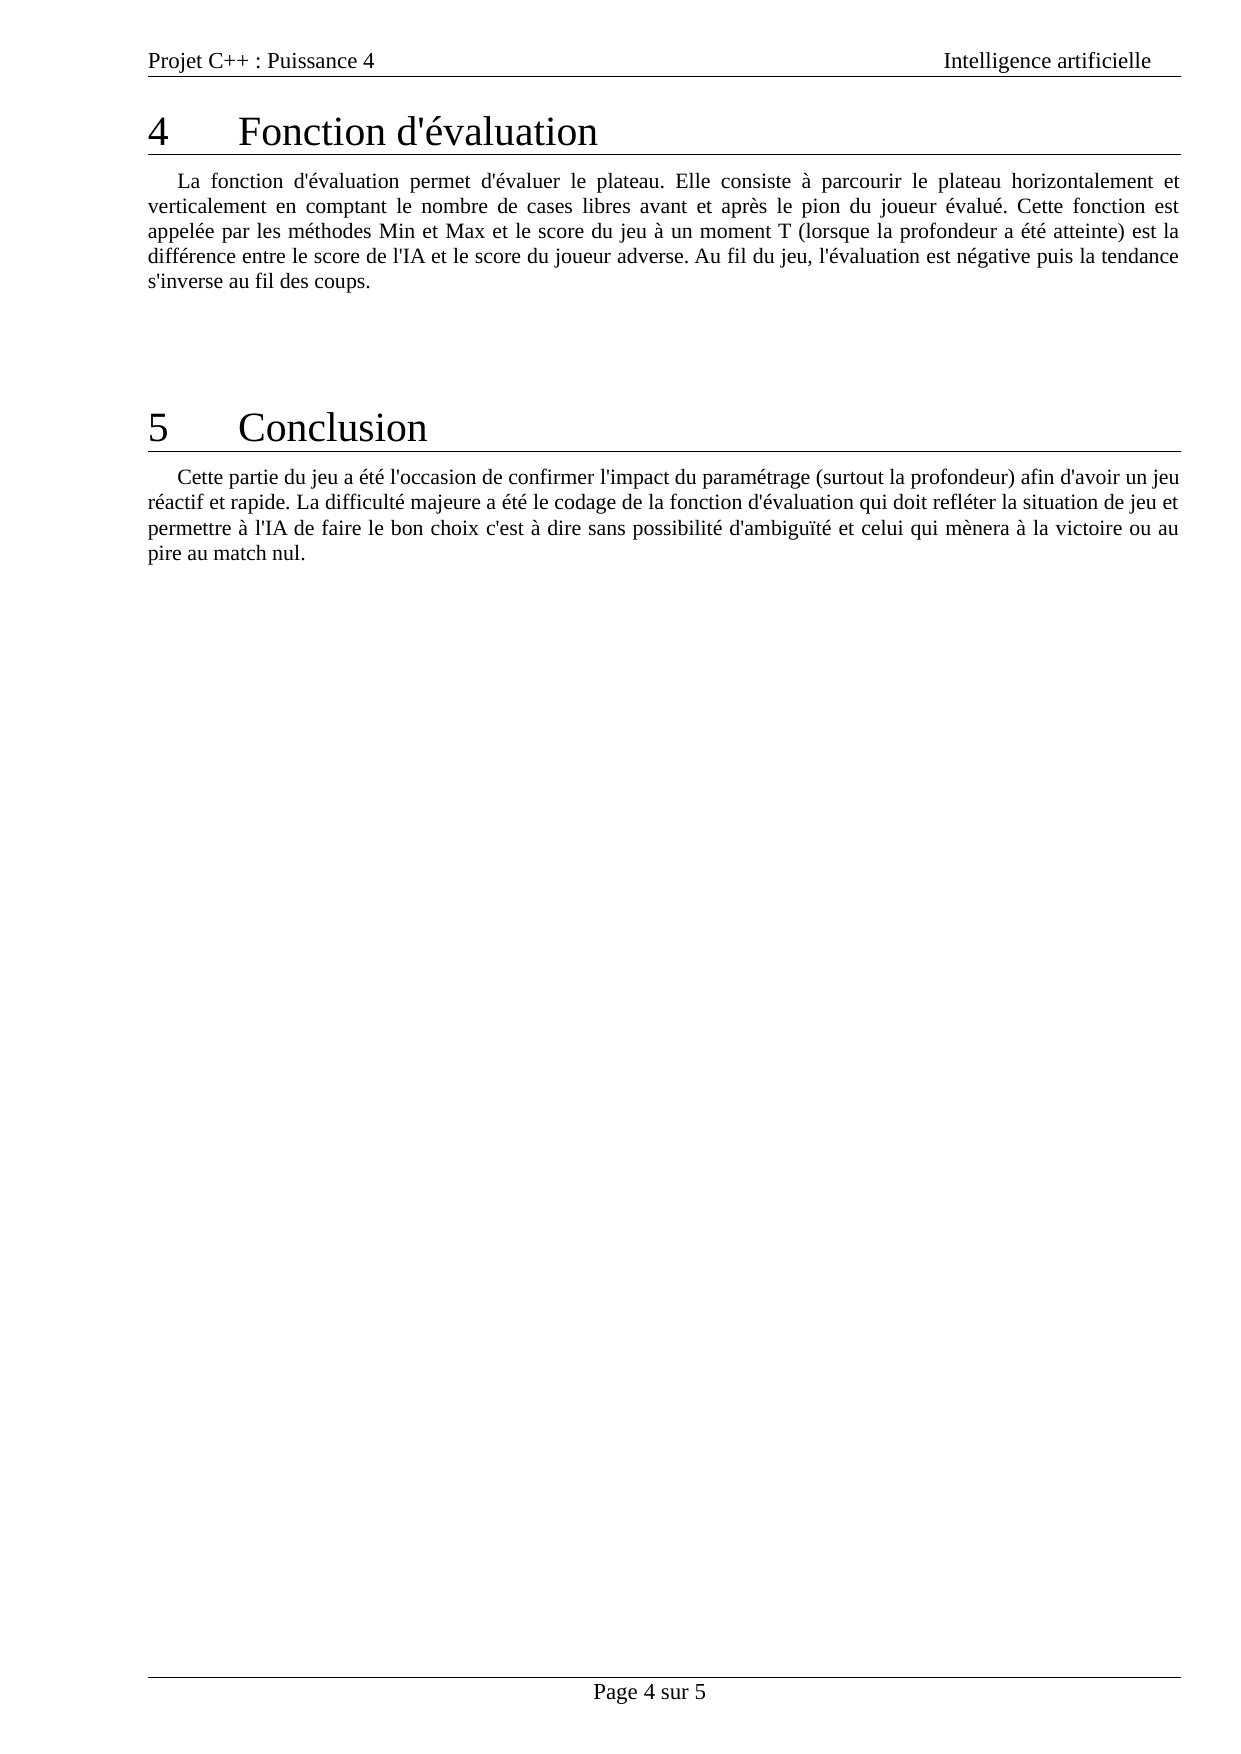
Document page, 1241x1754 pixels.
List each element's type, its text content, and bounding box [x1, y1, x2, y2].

text Cette partie du jeu a été l'occasion de confirmer l'impact du paramétrage (surtout la profondeur) afin d'avoir un jeu réactif et rapide. La difficulté majeure a été le codage de la fonction d'évaluation qui doit refléter la situation de jeu et permettre à l'IA de faire le bon choix c'est à dire sans possibilité d'ambiguïté et celui qui mènera à la victoire ou au pire au match nul. [148, 464, 1181, 565]
subtitle Fonction d'évaluation [148, 106, 1181, 154]
text La fonction d'évaluation permet d'évaluer le plateau. Elle consiste à parcourir le plateau horizontalement et verticalement en comptant le nombre de cases libres avant et après le pion du joueur évalué. Cette fonction est appelée par les méthodes Min et Max et le score du jeu à un moment T (lorsque la profondeur a été atteinte) est la différence entre le score de l'IA et le score du joueur adverse. Au fil du jeu, l'évaluation est négative puis la tendance s'inverse au fil des coups. [148, 168, 1181, 294]
subtitle Conclusion [148, 403, 1181, 451]
